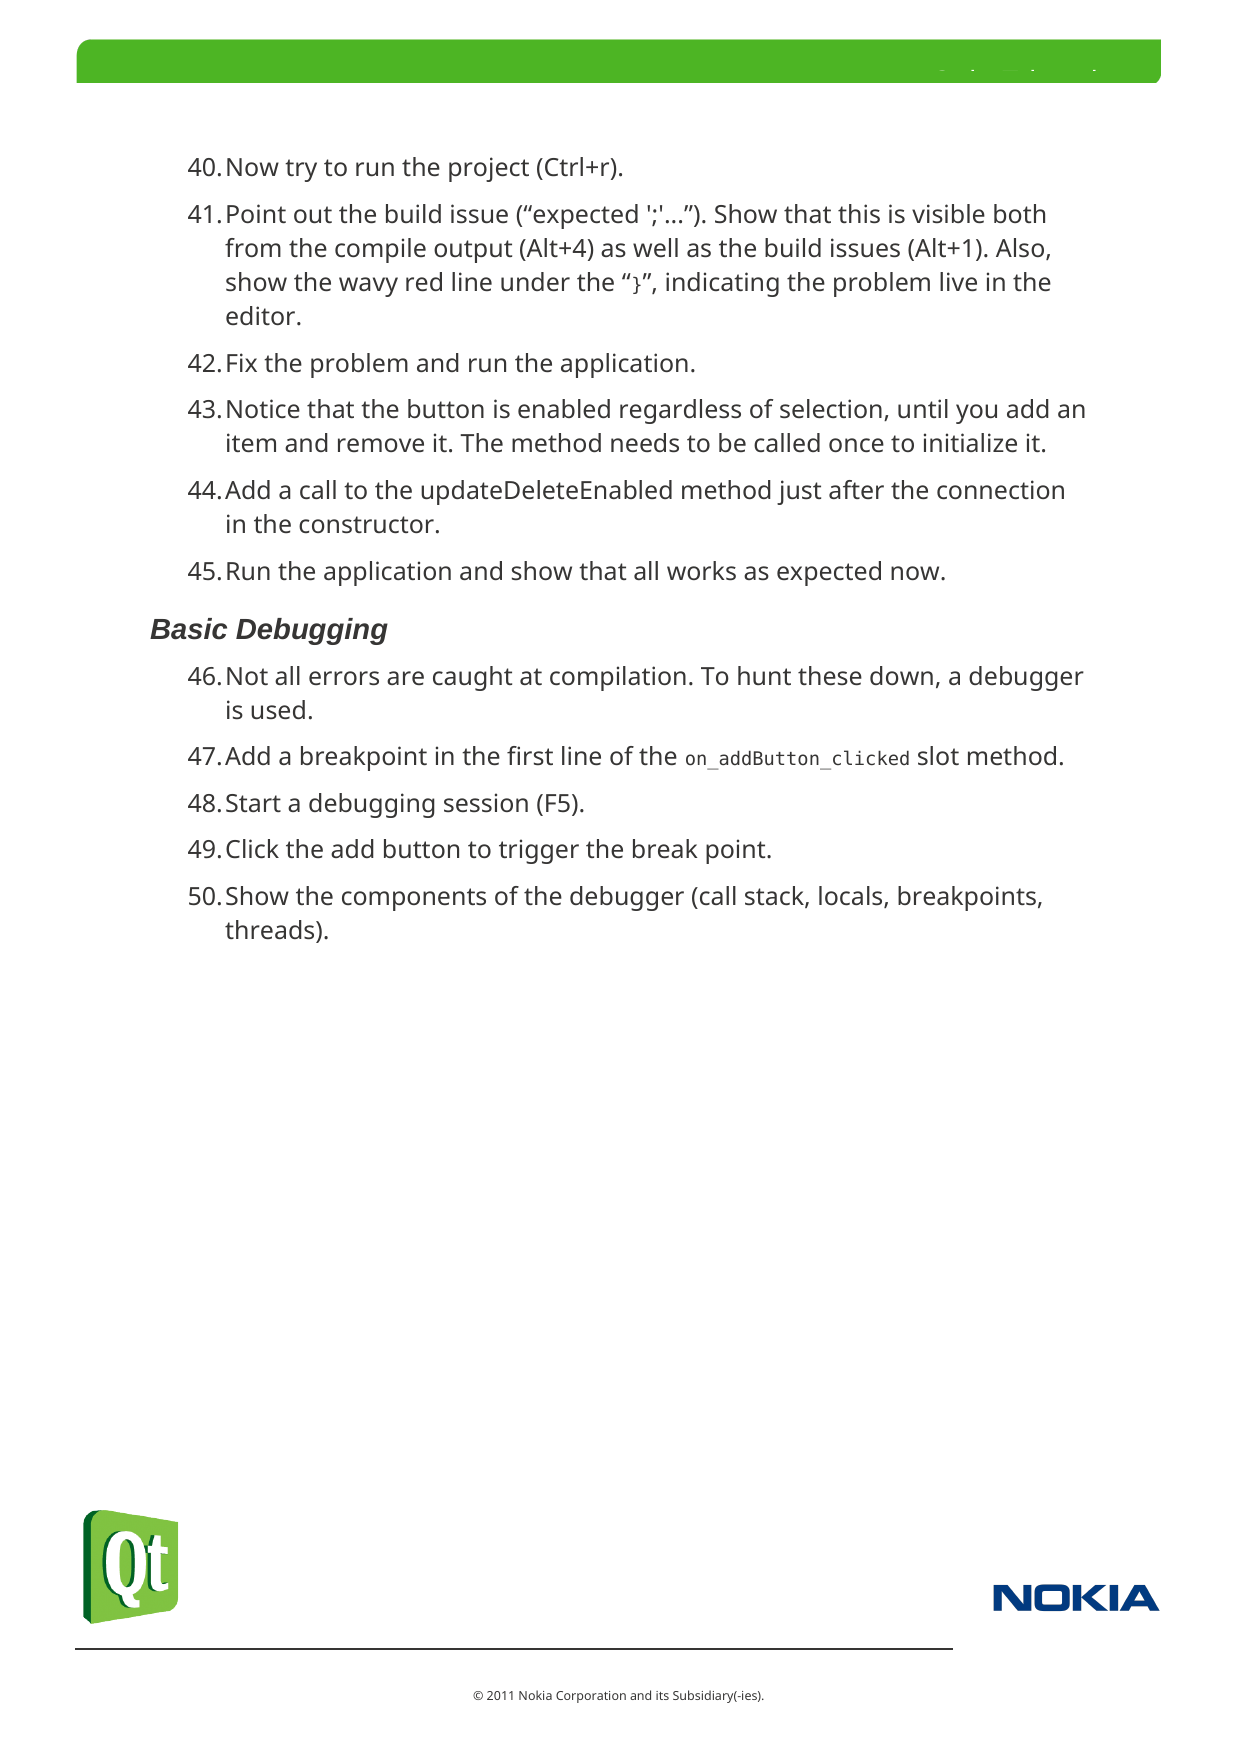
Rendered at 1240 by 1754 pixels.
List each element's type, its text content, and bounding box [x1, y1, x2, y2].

list Show the components of the debugger (call stack, locals, breakpoints, threads). [187, 878, 1089, 947]
list Start a debugging session (F5). [187, 785, 1089, 819]
subtitle Basic Debugging [150, 612, 1089, 646]
list Run the application and show that all works as expected now. [187, 553, 1089, 587]
list Not all errors are caught at compilation. To hunt these down, a debugger is used. [187, 658, 1089, 726]
list Notice that the button is enabled regardless of selection, until you add an item and remove it. The method needs to be called once to initialize it. [187, 392, 1089, 460]
list Fix the problem and run the application. [187, 345, 1089, 379]
picture [75, 1500, 186, 1634]
list Now try to run the project (Ctrl+r). [187, 150, 1089, 184]
list Add a breakpoint in the first line of the on_addButton_clicked slot method. [187, 739, 1089, 773]
picture [954, 1546, 1199, 1649]
picture [76, 39, 1162, 86]
list Add a call to the updateDeleteEnabled method just after the connection in the constructor. [187, 472, 1089, 541]
list Point out the build issue (“expected ';'...”). Show that this is visible both from the compile output (Alt+4) as well as the build issues (Alt+1). Also, show the wavy red line under the “}”, indicating the problem live in the editor. [187, 197, 1089, 333]
list Click the add button to trigger the break point. [187, 832, 1089, 866]
